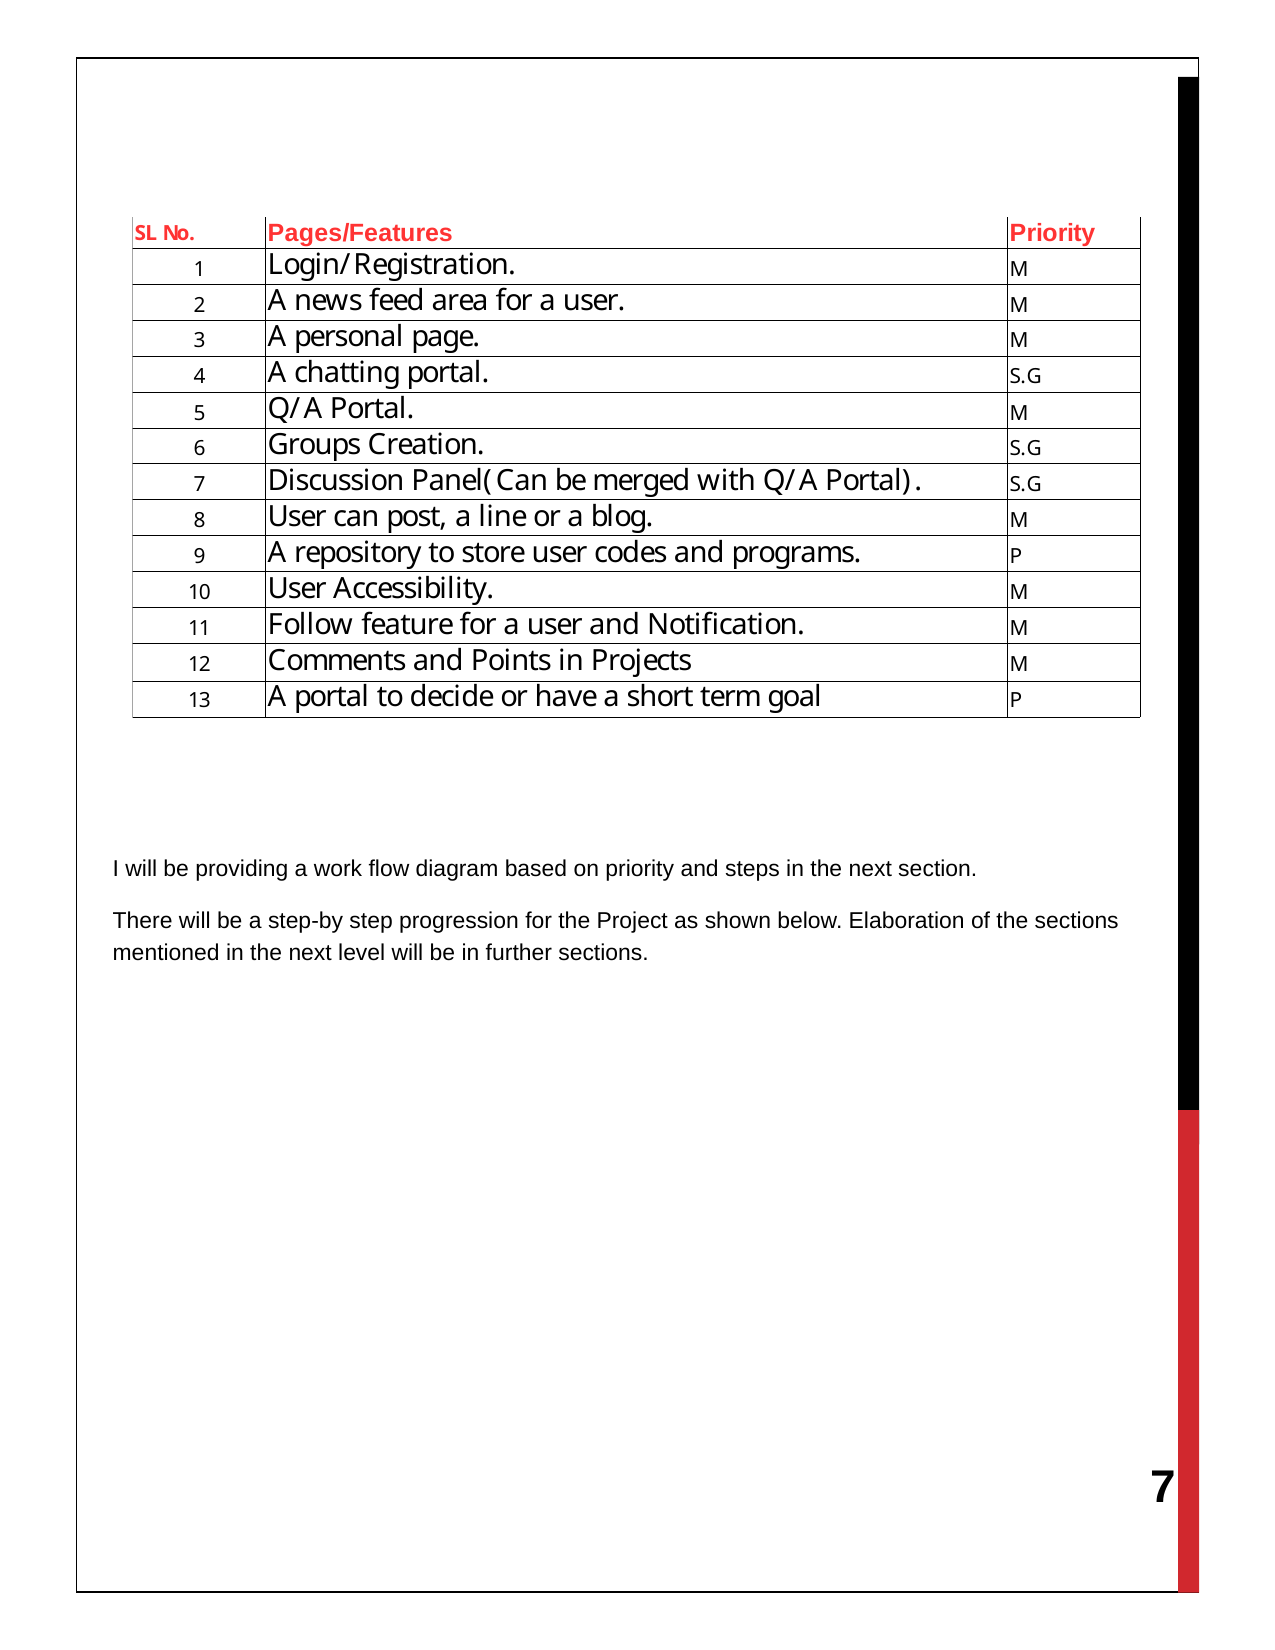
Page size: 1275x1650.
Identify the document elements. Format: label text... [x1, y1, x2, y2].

text I will be providing a work flow diagram based on priority and steps in the next section. [112, 854, 1162, 881]
text There will be a step-by step progression for the Project as shown below. Elaboration of the sections mentioned in the next level will be in further sections. [112, 907, 1162, 965]
